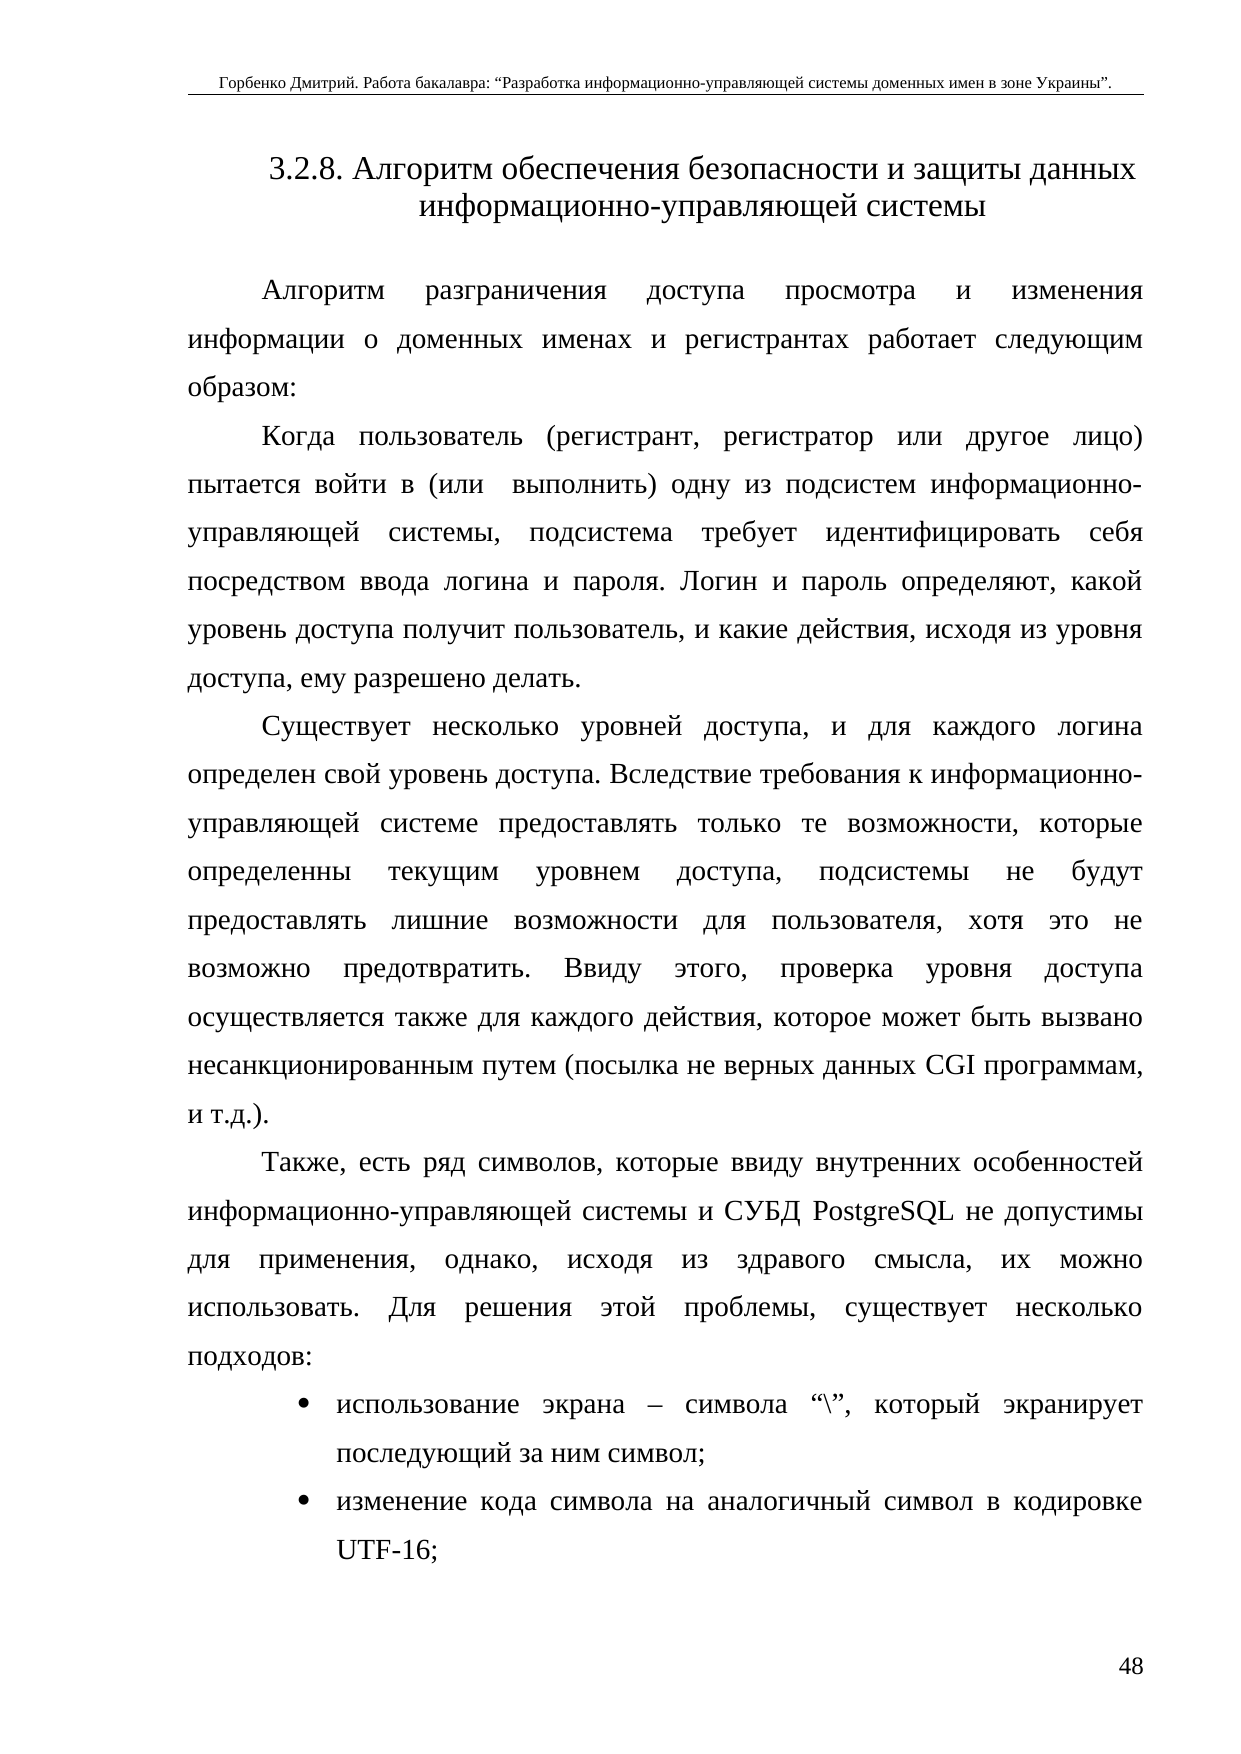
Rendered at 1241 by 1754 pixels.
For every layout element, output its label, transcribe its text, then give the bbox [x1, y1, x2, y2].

list изменение кода символа на аналогичный символ в кодировке UTF-16; [299, 1484, 1144, 1565]
text Алгоритм разграничения доступа просмотра и изменения информации о доменных именах и регистрантах работает следующим образом: [187, 273, 1144, 403]
text Также, есть ряд символов, которые ввиду внутренних особенностей информационно-управляющей системы и СУБД PostgreSQL не допустимы для применения, однако, исходя из здравого смысла, их можно использовать. Для решения этой проблемы, существует несколько подходов: [187, 1145, 1144, 1371]
text 3.2.8. Алгоритм обеспечения безопасности и защиты данных информационно-управляющей системы [261, 150, 1144, 223]
text Когда пользователь (регистрант, регистратор или другое лицо) пытается войти в (или выполнить) одну из подсистем информационно-управляющей системы, подсистема требует идентифицировать себя посредством ввода логина и пароля. Логин и пароль определяют, какой уровень доступа получит пользователь, и какие действия, исходя из уровня доступа, ему разрешено делать. [187, 419, 1144, 693]
list использование экрана – символа “\”, который экранирует последующий за ним символ; [299, 1388, 1144, 1468]
text Существует несколько уровней доступа, и для каждого логина определен свой уровень доступа. Вследствие требования к информационно-управляющей системе предоставлять только те возможности, которые определенны текущим уровнем доступа, подсистемы не будут предоставлять лишние возможности для пользователя, хотя это не возможно предотвратить. Ввиду этого, проверка уровня доступа осуществляется также для каждого действия, которое может быть вызвано несанкционированным путем (посылка не верных данных CGI программам, и т.д.). [187, 709, 1144, 1129]
